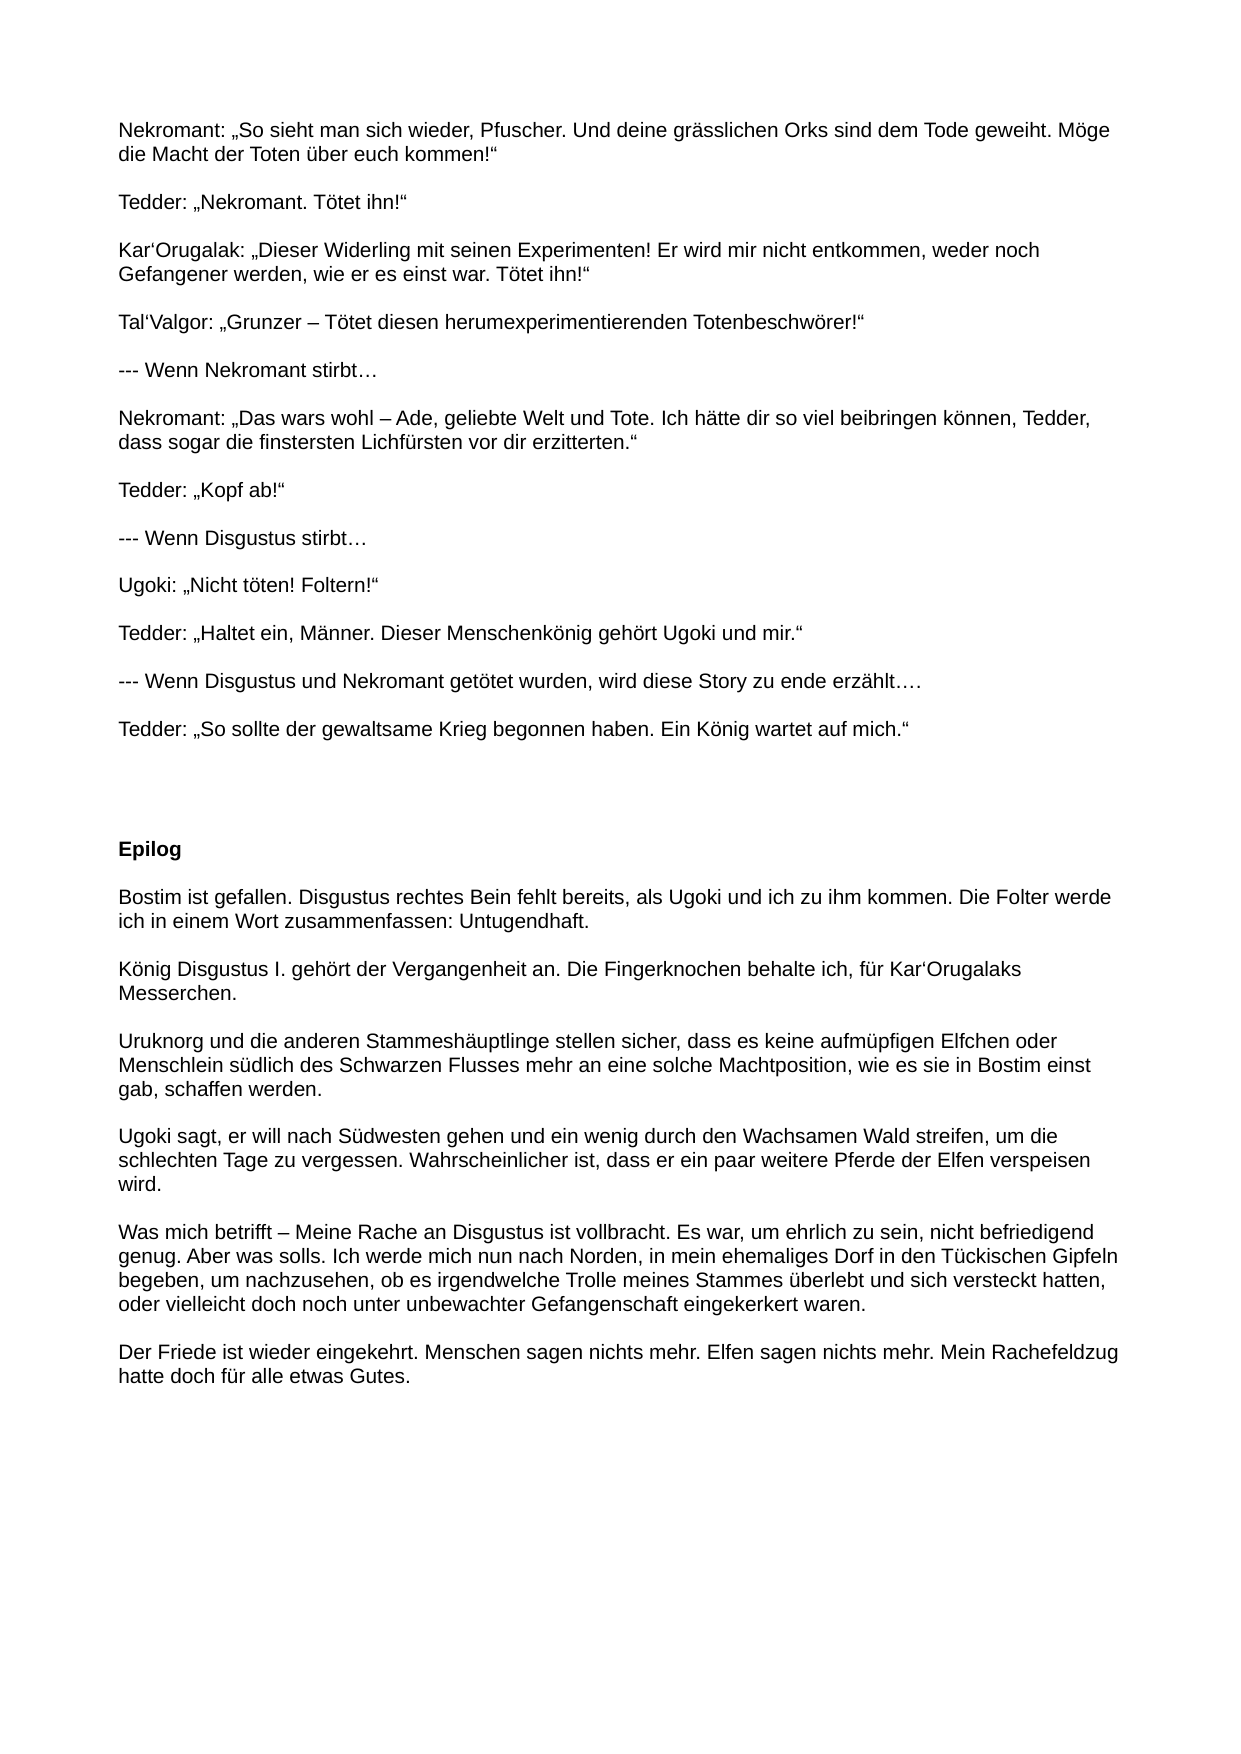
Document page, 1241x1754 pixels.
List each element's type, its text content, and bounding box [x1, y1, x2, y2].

text Tedder: „Haltet ein, Männer. Dieser Menschenkönig gehört Ugoki und mir.“ [118, 621, 1122, 645]
text Tal‘Valgor: „Grunzer – Tötet diesen herumexperimentierenden Totenbeschwörer!“ [118, 310, 1122, 334]
text Tedder: „Kopf ab!“ [118, 477, 1122, 501]
text Nekromant: „Das wars wohl – Ade, geliebte Welt und Tote. Ich hätte dir so viel beibringen können, Tedder, dass sogar die finstersten Lichfürsten vor dir erzitterten.“ [118, 406, 1122, 453]
text Tedder: „Nekromant. Tötet ihn!“ [118, 190, 1122, 214]
text Der Friede ist wieder eingekehrt. Menschen sagen nichts mehr. Elfen sagen nichts mehr. Mein Rachefeldzug hatte doch für alle etwas Gutes. [118, 1340, 1122, 1388]
text --- Wenn Nekromant stirbt… [118, 358, 1122, 382]
text König Disgustus I. gehört der Vergangenheit an. Die Fingerknochen behalte ich, für Kar‘Orugalaks Messerchen. [118, 957, 1122, 1004]
text --- Wenn Disgustus stirbt… [118, 525, 1122, 549]
text Uruknorg und die anderen Stammeshäuptlinge stellen sicher, dass es keine aufmüpfigen Elfchen oder Menschlein südlich des Schwarzen Flusses mehr an eine solche Machtposition, wie es sie in Bostim einst gab, schaffen werden. [118, 1028, 1122, 1100]
text Tedder: „So sollte der gewaltsame Krieg begonnen haben. Ein König wartet auf mich.“ [118, 717, 1122, 741]
text Nekromant: „So sieht man sich wieder, Pfuscher. Und deine grässlichen Orks sind dem Tode geweiht. Möge die Macht der Toten über euch kommen!“ [118, 118, 1122, 166]
text Epilog [118, 837, 1122, 861]
text Bostim ist gefallen. Disgustus rechtes Bein fehlt bereits, als Ugoki und ich zu ihm kommen. Die Folter werde ich in einem Wort zusammenfassen: Untugendhaft. [118, 885, 1122, 933]
text Kar‘Orugalak: „Dieser Widerling mit seinen Experimenten! Er wird mir nicht entkommen, weder noch Gefangener werden, wie er es einst war. Tötet ihn!“ [118, 238, 1122, 286]
text Ugoki sagt, er will nach Südwesten gehen und ein wenig durch den Wachsamen Wald streifen, um die schlechten Tage zu vergessen. Wahrscheinlicher ist, dass er ein paar weitere Pferde der Elfen verspeisen wird. [118, 1124, 1122, 1196]
text Was mich betrifft – Meine Rache an Disgustus ist vollbracht. Es war, um ehrlich zu sein, nicht befriedigend genug. Aber was solls. Ich werde mich nun nach Norden, in mein ehemaliges Dorf in den Tückischen Gipfeln begeben, um nachzusehen, ob es irgendwelche Trolle meines Stammes überlebt und sich versteckt hatten, oder vielleicht doch noch unter unbewachter Gefangenschaft eingekerkert waren. [118, 1220, 1122, 1316]
text --- Wenn Disgustus und Nekromant getötet wurden, wird diese Story zu ende erzählt…. [118, 669, 1122, 693]
text Ugoki: „Nicht töten! Foltern!“ [118, 573, 1122, 597]
